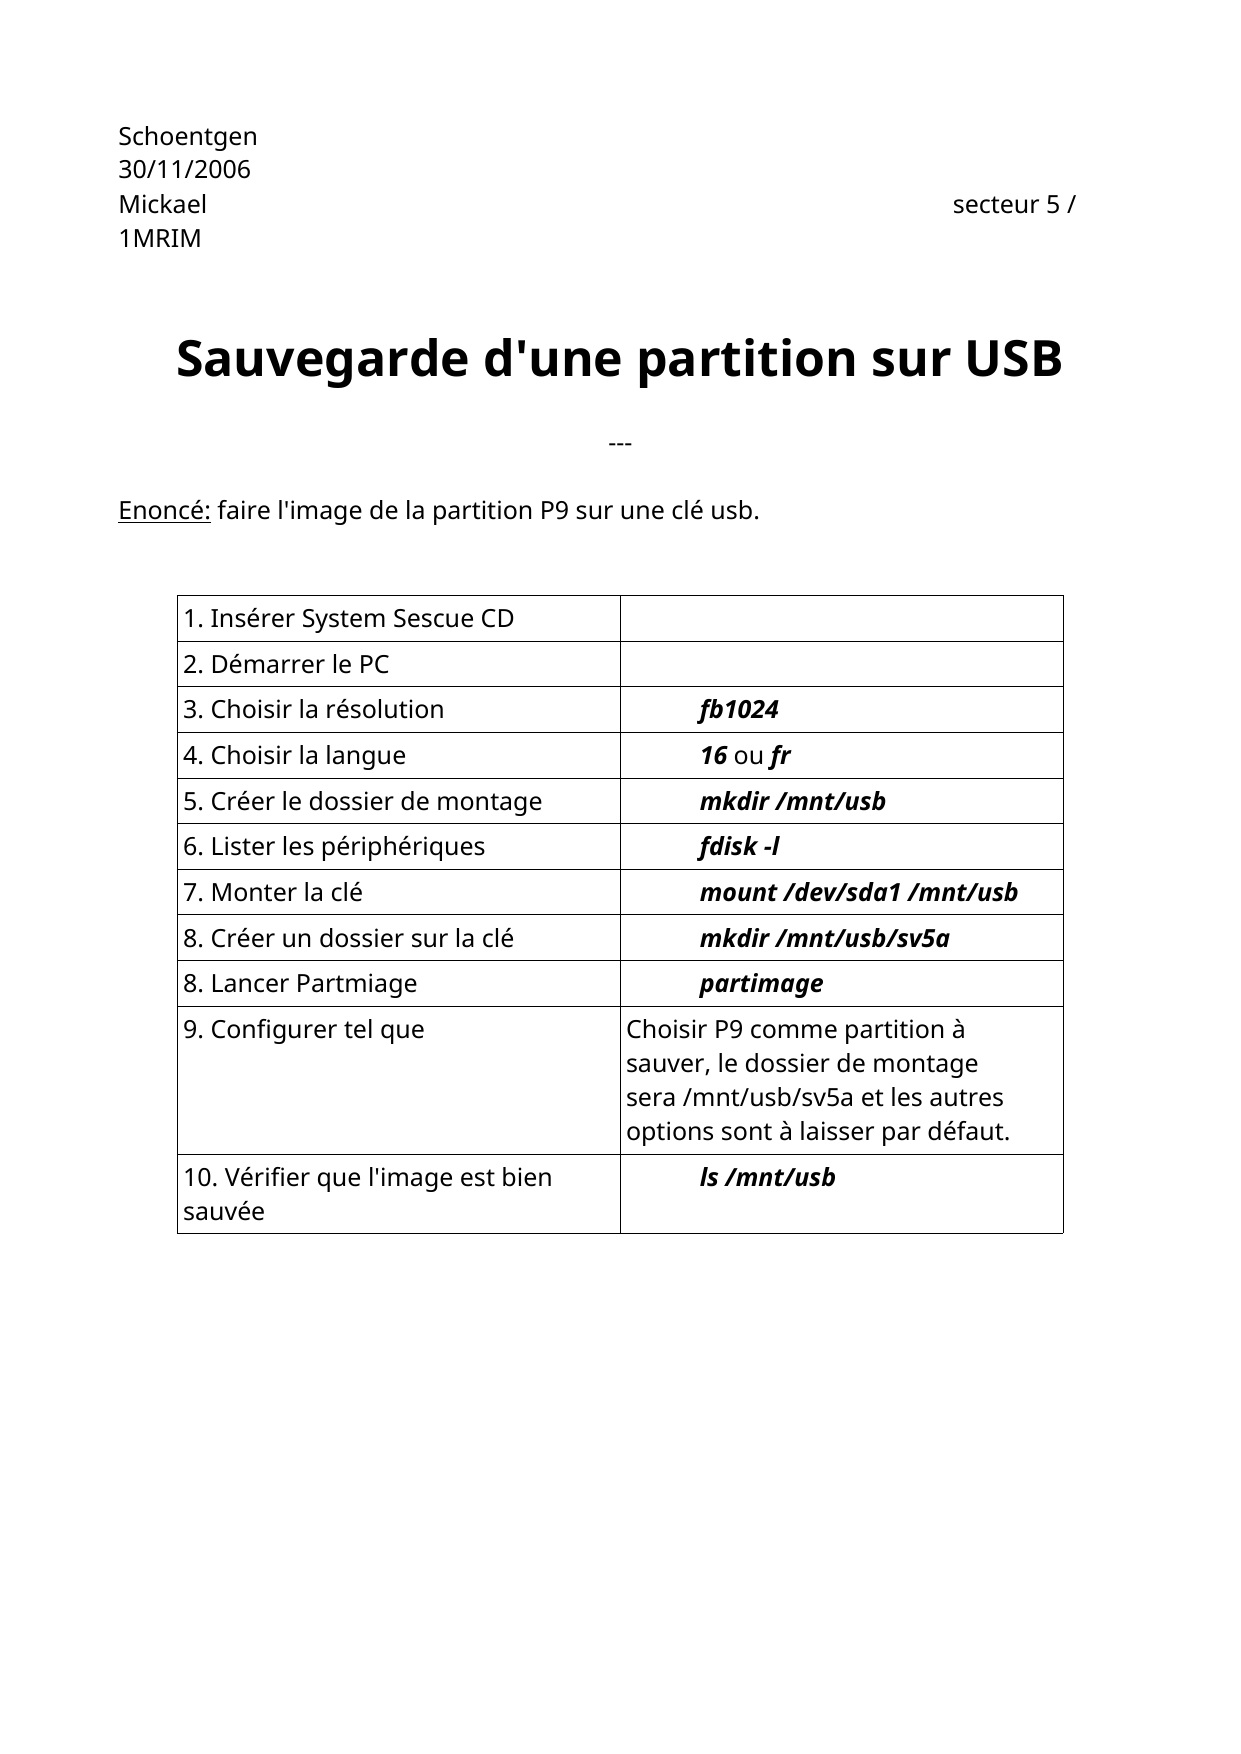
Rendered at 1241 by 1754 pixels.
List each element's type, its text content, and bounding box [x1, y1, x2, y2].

table_cell mkdir /mnt/usb [621, 779, 1063, 823]
table_cell fdisk -l [621, 824, 1063, 869]
table_cell 9. Configurer tel que [178, 1007, 620, 1153]
table_cell mount /dev/sda1 /mnt/usb [621, 870, 1063, 914]
table_cell ls /mnt/usb [621, 1155, 1063, 1233]
table_cell partimage [621, 961, 1063, 1006]
table_cell 5. Créer le dossier de montage [178, 779, 620, 823]
table_cell 8. Lancer Partmiage [178, 961, 620, 1006]
table_cell fb1024 [621, 687, 1063, 732]
table_header 1. Insérer System Sescue CD [178, 596, 620, 641]
table_cell [621, 642, 1063, 686]
text Sauvegarde d'une partition sur USB [118, 322, 1122, 391]
table_cell 16 ou fr [621, 733, 1063, 777]
text Enoncé: faire l'image de la partition P9 sur une clé usb. [118, 493, 1122, 527]
table_cell Choisir P9 comme partition à sauver, le dossier de montage sera /mnt/usb/sv5a et les autres options sont à laisser par défaut. [621, 1007, 1063, 1153]
table_cell 10. Vérifier que l'image est bien sauvée [178, 1155, 620, 1233]
text Mickael secteur 5 / 1MRIM [118, 186, 1122, 254]
table_cell 8. Créer un dossier sur la clé [178, 915, 620, 960]
table_cell mkdir /mnt/usb/sv5a [621, 915, 1063, 960]
text Schoentgen 30/11/2006 [118, 118, 1122, 186]
table_cell 2. Démarrer le PC [178, 642, 620, 686]
table_cell 4. Choisir la langue [178, 733, 620, 777]
text --- [118, 425, 1122, 459]
table_cell 7. Monter la clé [178, 870, 620, 914]
table_header [621, 596, 1063, 641]
table_cell 6. Lister les périphériques [178, 824, 620, 869]
table_cell 3. Choisir la résolution [178, 687, 620, 732]
